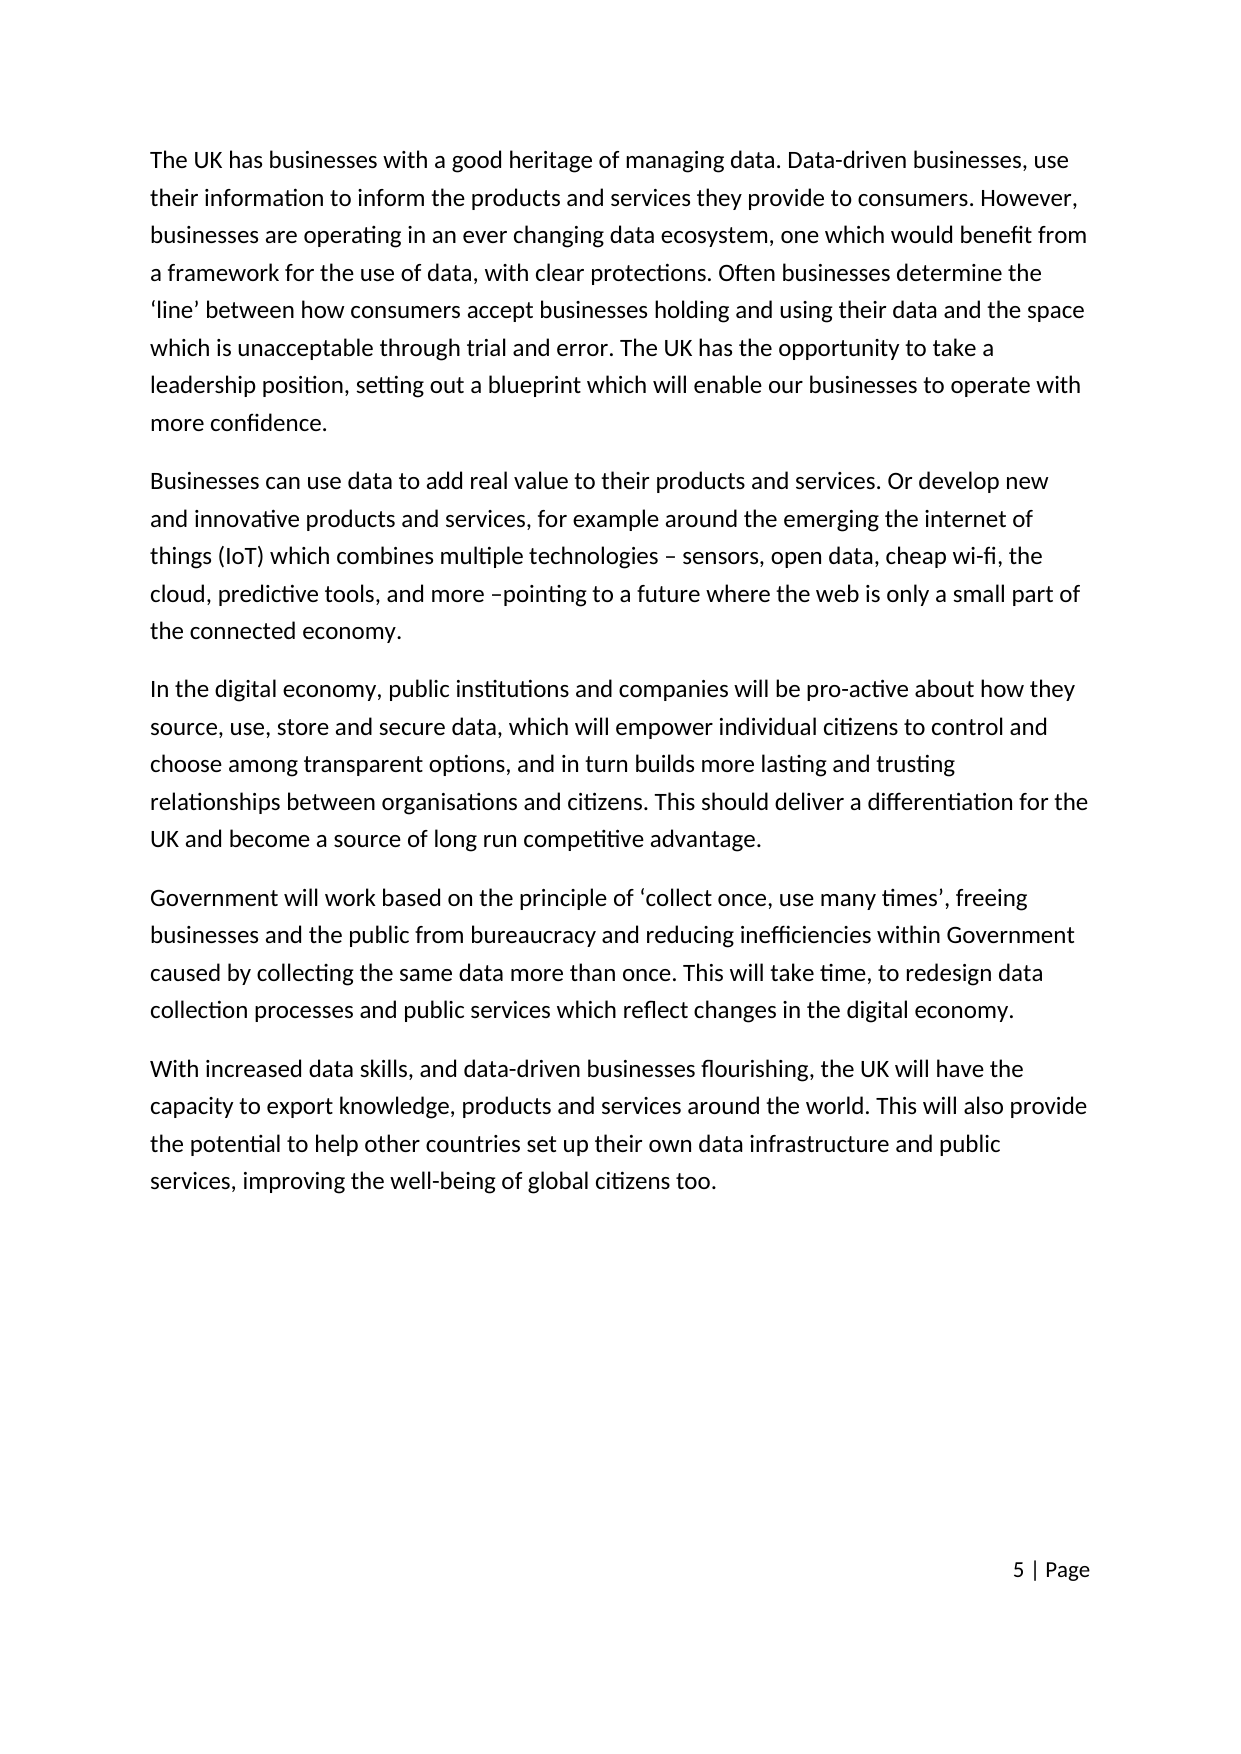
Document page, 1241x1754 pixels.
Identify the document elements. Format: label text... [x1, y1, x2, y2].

text Businesses can use data to add real value to their products and services. Or develop new and innovative products and services, for example around the emerging the internet of things (IoT) which combines multiple technologies – sensors, open data, cheap wi-fi, the cloud, predictive tools, and more –pointing to a future where the web is only a small part of the connected economy. [150, 471, 1090, 646]
text With increased data skills, and data-driven businesses flourishing, the UK will have the capacity to export knowledge, products and services around the world. This will also provide the potential to help other countries set up their own data infrastructure and public services, improving the well-being of global citizens too. [150, 1058, 1090, 1196]
text Government will work based on the principle of ‘collect once, use many times’, freeing businesses and the public from bureaucracy and reducing inefficiencies within Government caused by collecting the same data more than once. This will take time, to redesign data collection processes and public services which reflect changes in the digital economy. [150, 887, 1090, 1025]
text In the digital economy, public institutions and companies will be pro-active about how they source, use, store and secure data, which will empower individual citizens to control and choose among transparent options, and in turn builds more lasting and trusting relationships between organisations and citizens. This should deliver a differentiation for the UK and become a source of long run competitive advantage. [150, 679, 1090, 854]
text The UK has businesses with a good heritage of managing data. Data-driven businesses, use their information to inform the products and services they provide to consumers. However, businesses are operating in an ever changing data ecosystem, one which would benefit from a framework for the use of data, with clear protections. Often businesses determine the ‘line’ between how consumers accept businesses holding and using their data and the space which is unacceptable through trial and error. The UK has the opportunity to take a leadership position, setting out a blueprint which will enable our businesses to operate with more confidence. [150, 150, 1090, 437]
